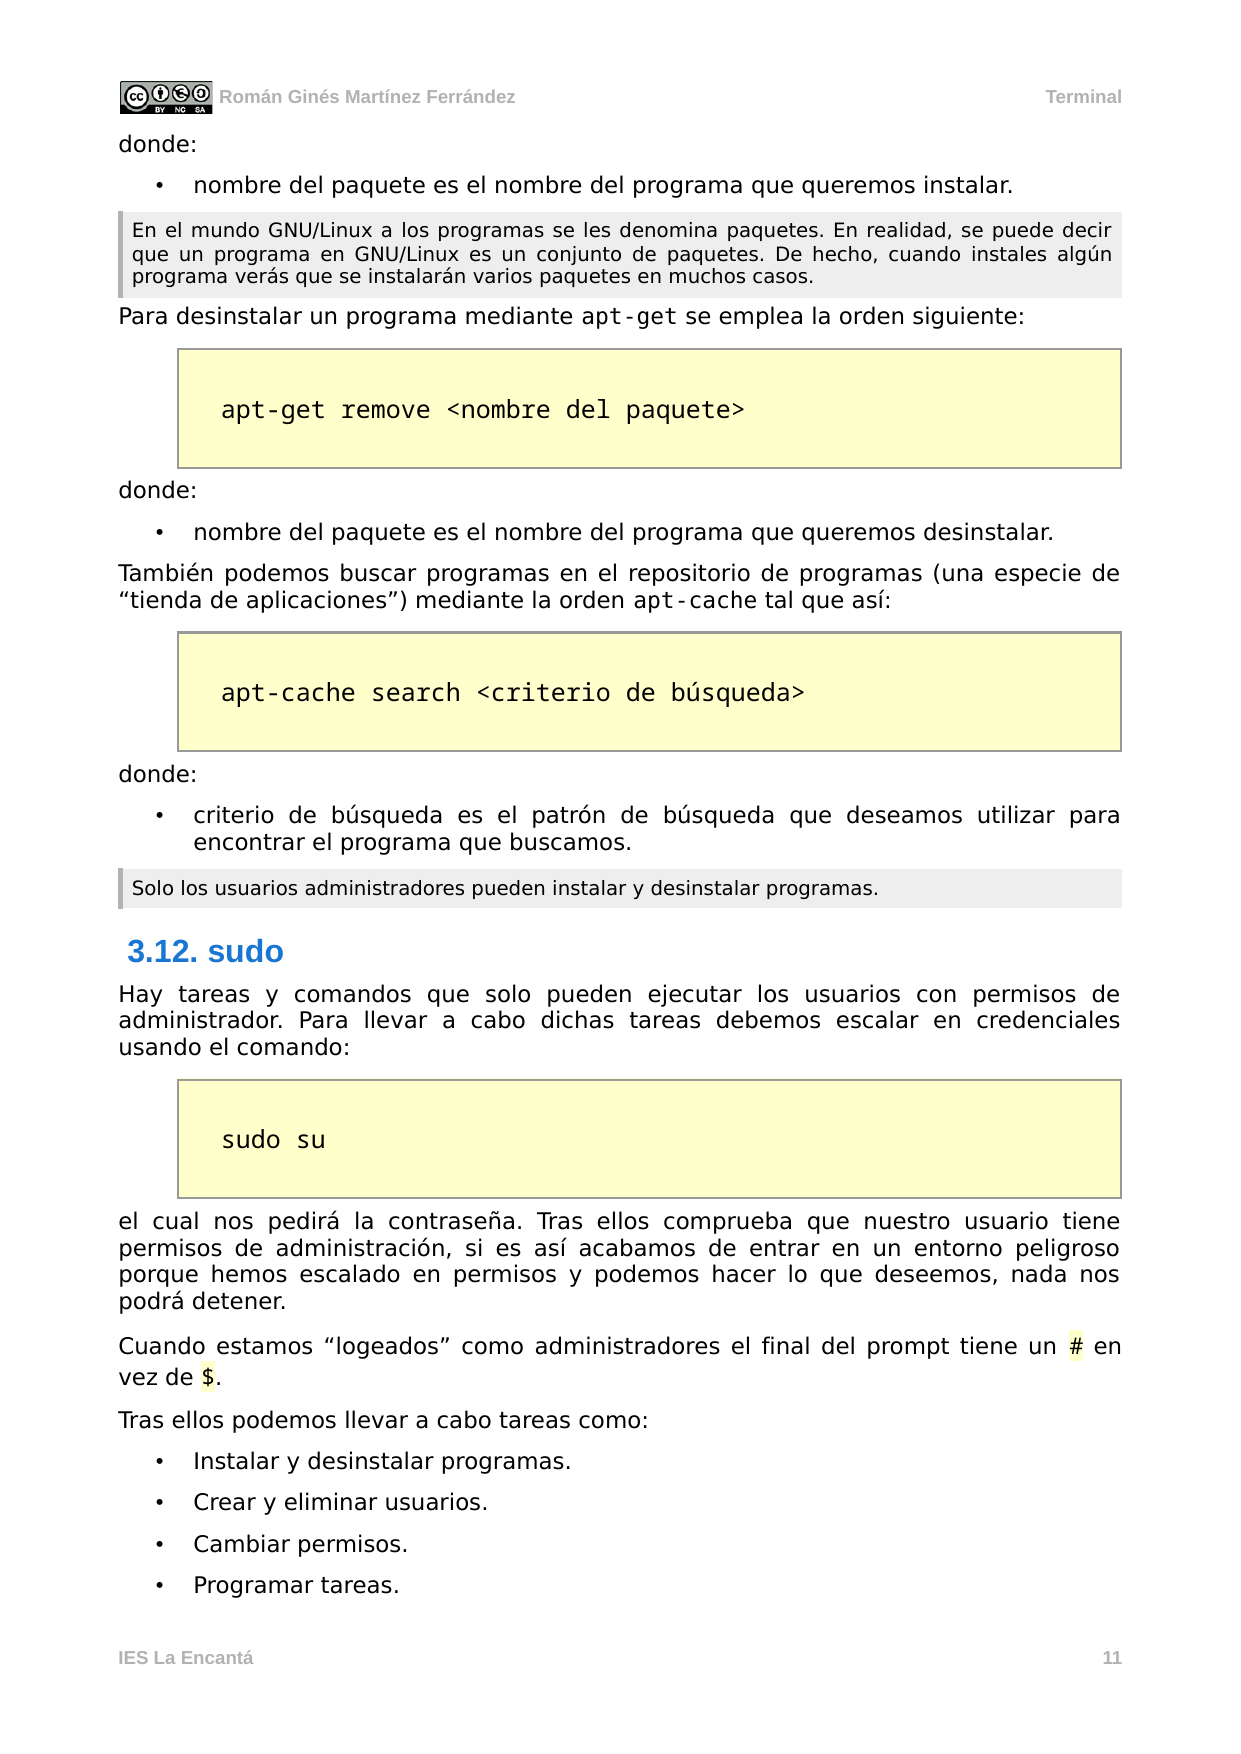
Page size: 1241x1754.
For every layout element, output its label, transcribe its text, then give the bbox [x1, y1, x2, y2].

text En el mundo GNU/Linux a los programas se les denomina paquetes. En realidad, se puede decir que un programa en GNU/Linux es un conjunto de paquetes. De hecho, cuando instales algún programa verás que se instalarán varios paquetes en muchos casos. [123, 212, 1122, 298]
text Hay tareas y comandos que solo pueden ejecutar los usuarios con permisos de administrador. Para llevar a cabo dichas tareas debemos escalar en credenciales usando el comando: [118, 981, 1122, 1061]
list Cambiar permisos. [156, 1531, 1122, 1557]
list criterio de búsqueda es el patrón de búsqueda que deseamos utilizar para encontrar el programa que buscamos. [156, 802, 1122, 856]
text apt-get remove <nombre del paquete> [179, 350, 1120, 467]
text donde: [118, 761, 1122, 788]
text apt-cache search <criterio de búsqueda> [179, 634, 1120, 750]
list nombre del paquete es el nombre del programa que queremos instalar. [156, 172, 1122, 199]
list Crear y eliminar usuarios. [156, 1489, 1122, 1516]
text Cuando estamos “logeados” como administradores el final del prompt tiene un # en vez de $. [118, 1329, 1122, 1392]
subtitle sudo [118, 932, 1122, 969]
text sudo su [179, 1081, 1120, 1197]
text el cual nos pedirá la contraseña. Tras ellos comprueba que nuestro usuario tiene permisos de administración, si es así acabamos de entrar en un entorno peligroso porque hemos escalado en permisos y podemos hacer lo que deseemos, nada nos podrá detener. [118, 1208, 1122, 1315]
text Para desinstalar un programa mediante apt-get se emplea la orden siguiente: [118, 303, 1122, 330]
picture [120, 81, 213, 114]
text También podemos buscar programas en el repositorio de programas (una especie de “tienda de aplicaciones”) mediante la orden apt-cache tal que así: [118, 560, 1122, 614]
text Tras ellos podemos llevar a cabo tareas como: [118, 1407, 1122, 1433]
text donde: [118, 131, 1122, 157]
list Instalar y desinstalar programas. [156, 1448, 1122, 1475]
list Programar tareas. [156, 1572, 1122, 1599]
text Solo los usuarios administradores pueden instalar y desinstalar programas. [123, 869, 1122, 908]
text donde: [118, 478, 1122, 504]
list nombre del paquete es el nombre del programa que queremos desinstalar. [156, 519, 1122, 546]
